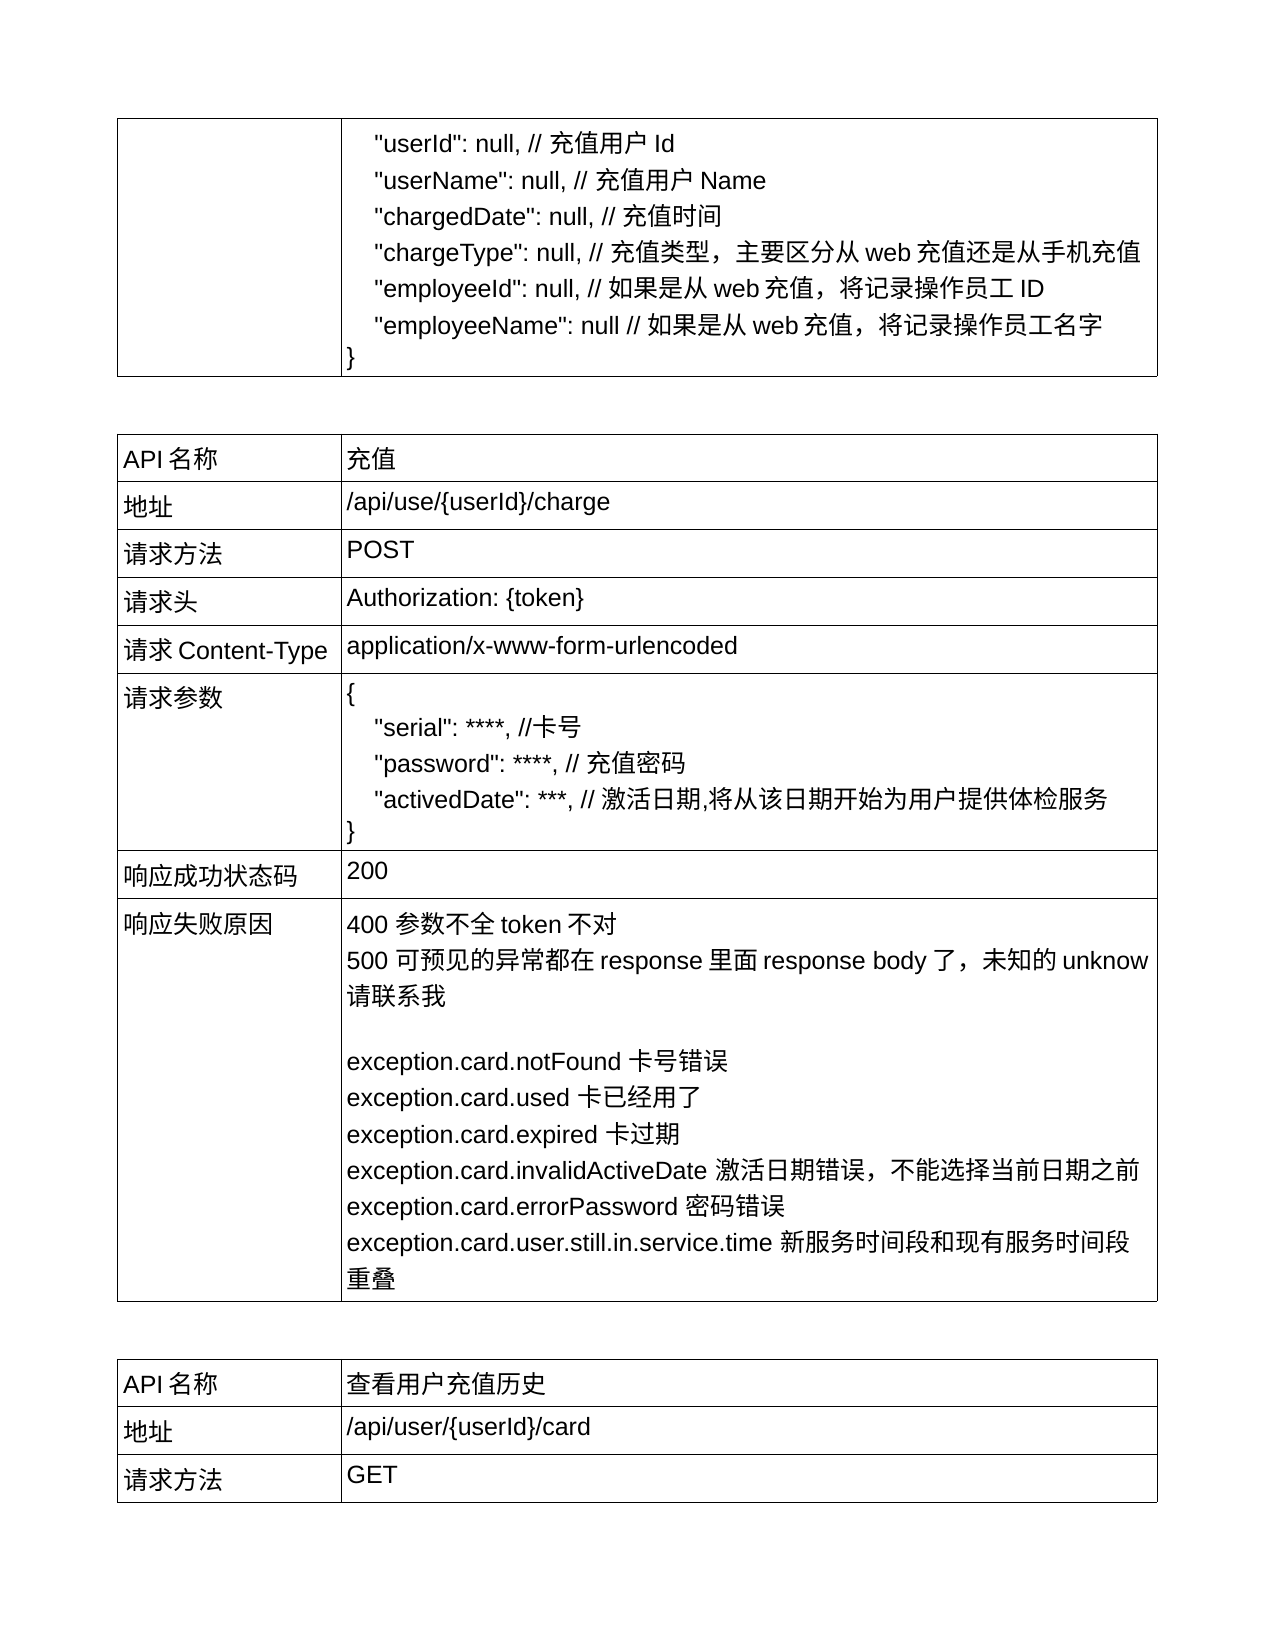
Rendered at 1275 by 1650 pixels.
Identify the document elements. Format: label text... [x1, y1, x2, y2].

table_cell 请求方法 [118, 530, 341, 577]
table_cell 地址 [118, 1407, 341, 1454]
table_cell POST [342, 530, 1157, 577]
table_cell 请求Content-Type [118, 626, 341, 673]
table_header 充值 [342, 435, 1157, 481]
table_cell "userId": null, // 充值用户Id "userName": null, // 充值用户Name "chargedDate": null, // 充值时间 "chargeType": null, // 充值类型，主要区分从web充值还是从手机充值 "employeeId": null, // 如果是从web充值，将记录操作员工ID "employeeName": null // 如果是从web充值，将记录操作员工名字 } [342, 119, 1157, 376]
table_cell /api/user/{userId}/card [342, 1407, 1157, 1454]
table_header API名称 [118, 435, 341, 481]
table_cell 请求参数 [118, 674, 341, 850]
table_cell GET [342, 1455, 1157, 1502]
table_cell 请求方法 [118, 1455, 341, 1502]
table_cell Authorization: {token} [342, 578, 1157, 625]
table_cell 响应成功状态码 [118, 851, 341, 898]
table_cell { "serial": ****, //卡号 "password": ****, // 充值密码 "activedDate": ***, // 激活日期,将从该日期开始为用户提供体检服务 } [342, 674, 1157, 850]
table_cell [118, 119, 341, 376]
table_cell 响应失败原因 [118, 899, 341, 1301]
table_header 查看用户充值历史 [342, 1360, 1157, 1406]
table_cell /api/use/{userId}/charge [342, 482, 1157, 529]
table_cell application/x-www-form-urlencoded [342, 626, 1157, 673]
table_header API名称 [118, 1360, 341, 1406]
table_cell 400 参数不全 token不对 500 可预见的异常都在response里面response body了，未知的unknow请联系我 exception.card.notFound 卡号错误 exception.card.used 卡已经用了 exception.card.expired 卡过期 exception.card.invalidActiveDate 激活日期错误，不能选择当前日期之前 exception.card.errorPassword 密码错误 exception.card.user.still.in.service.time 新服务时间段和现有服务时间段重叠 [342, 899, 1157, 1301]
table_cell 地址 [118, 482, 341, 529]
table_cell 200 [342, 851, 1157, 898]
table_cell 请求头 [118, 578, 341, 625]
